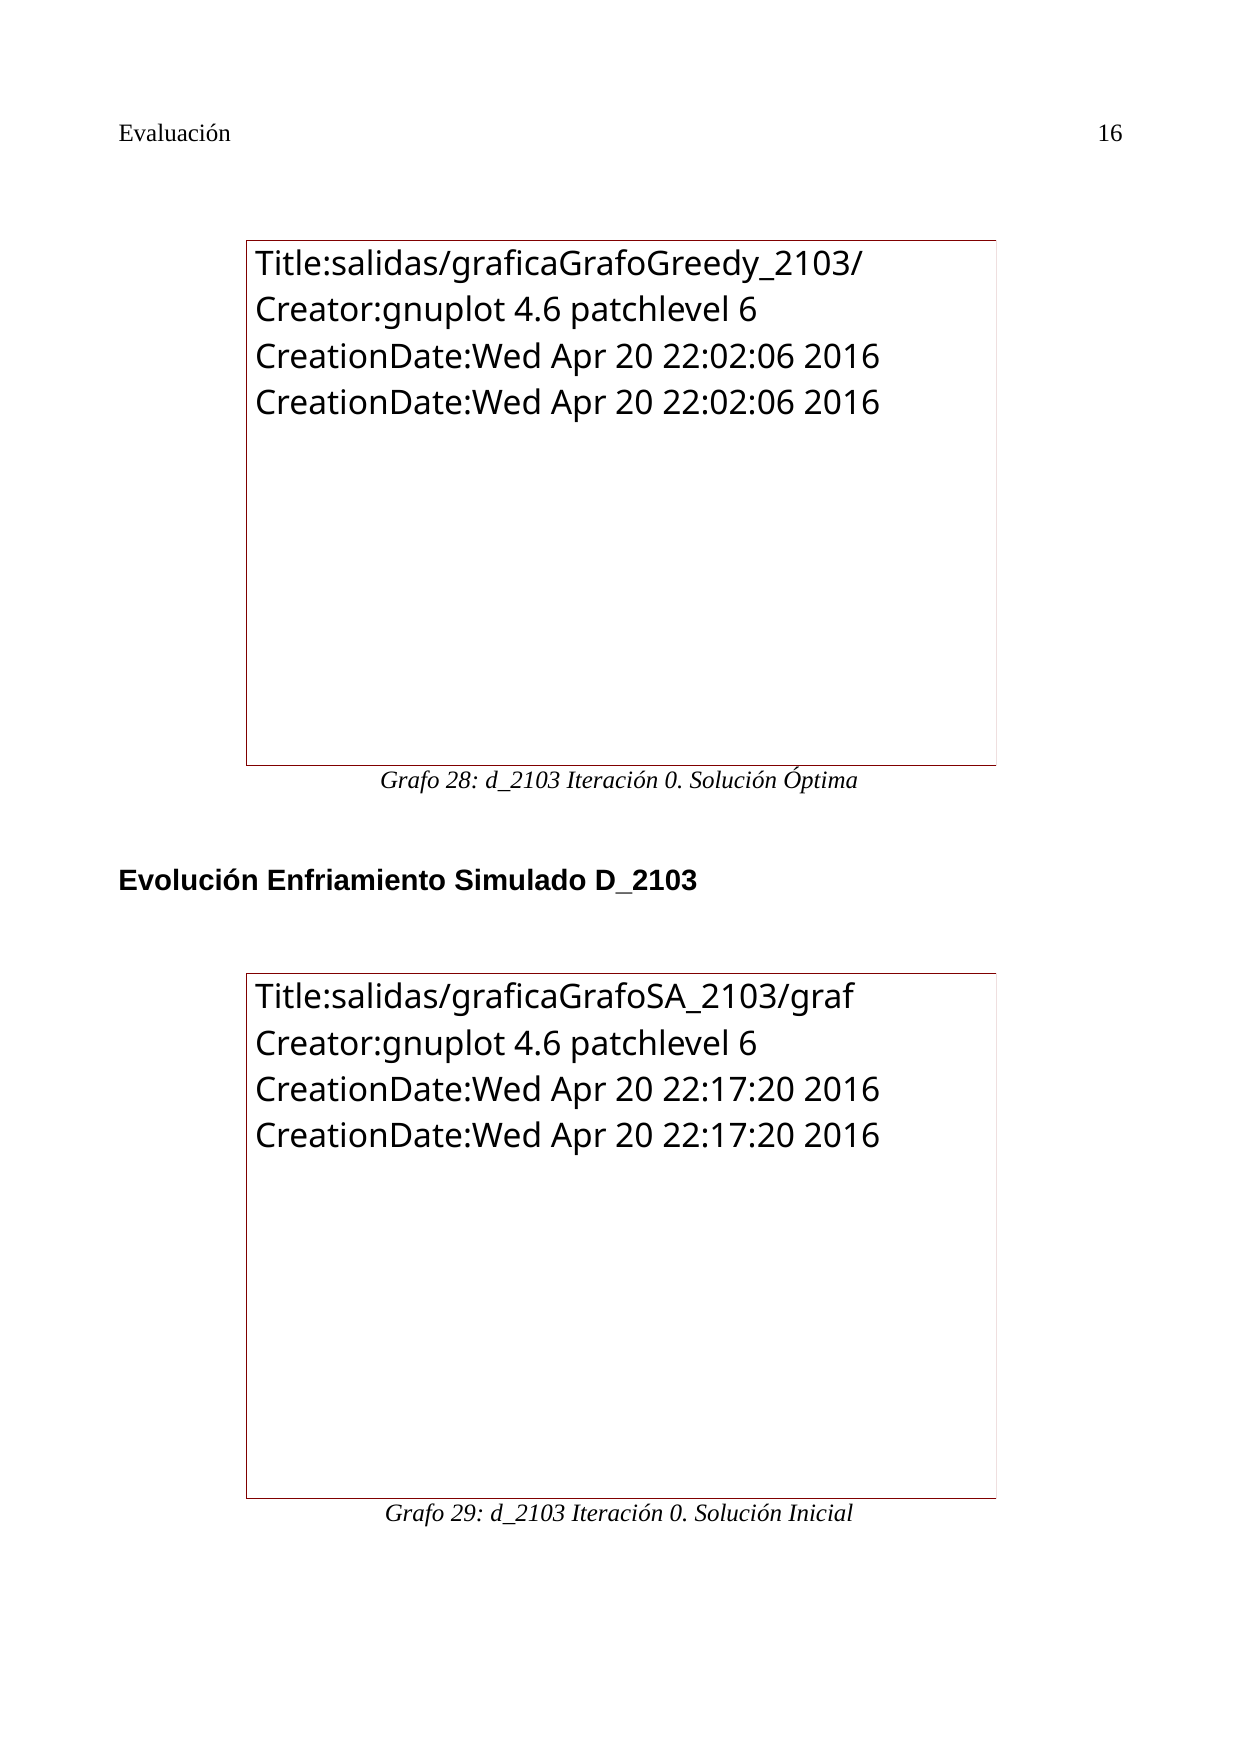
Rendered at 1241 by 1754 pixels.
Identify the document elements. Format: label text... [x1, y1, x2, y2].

text Grafo 29: d_2103 Iteración 0. Solución Inicial [244, 971, 996, 1527]
text Grafo 28: d_2103 Iteración 0. Solución Óptima [244, 238, 996, 794]
subtitle Evolución Enfriamiento Simulado D_2103 [118, 863, 1122, 897]
